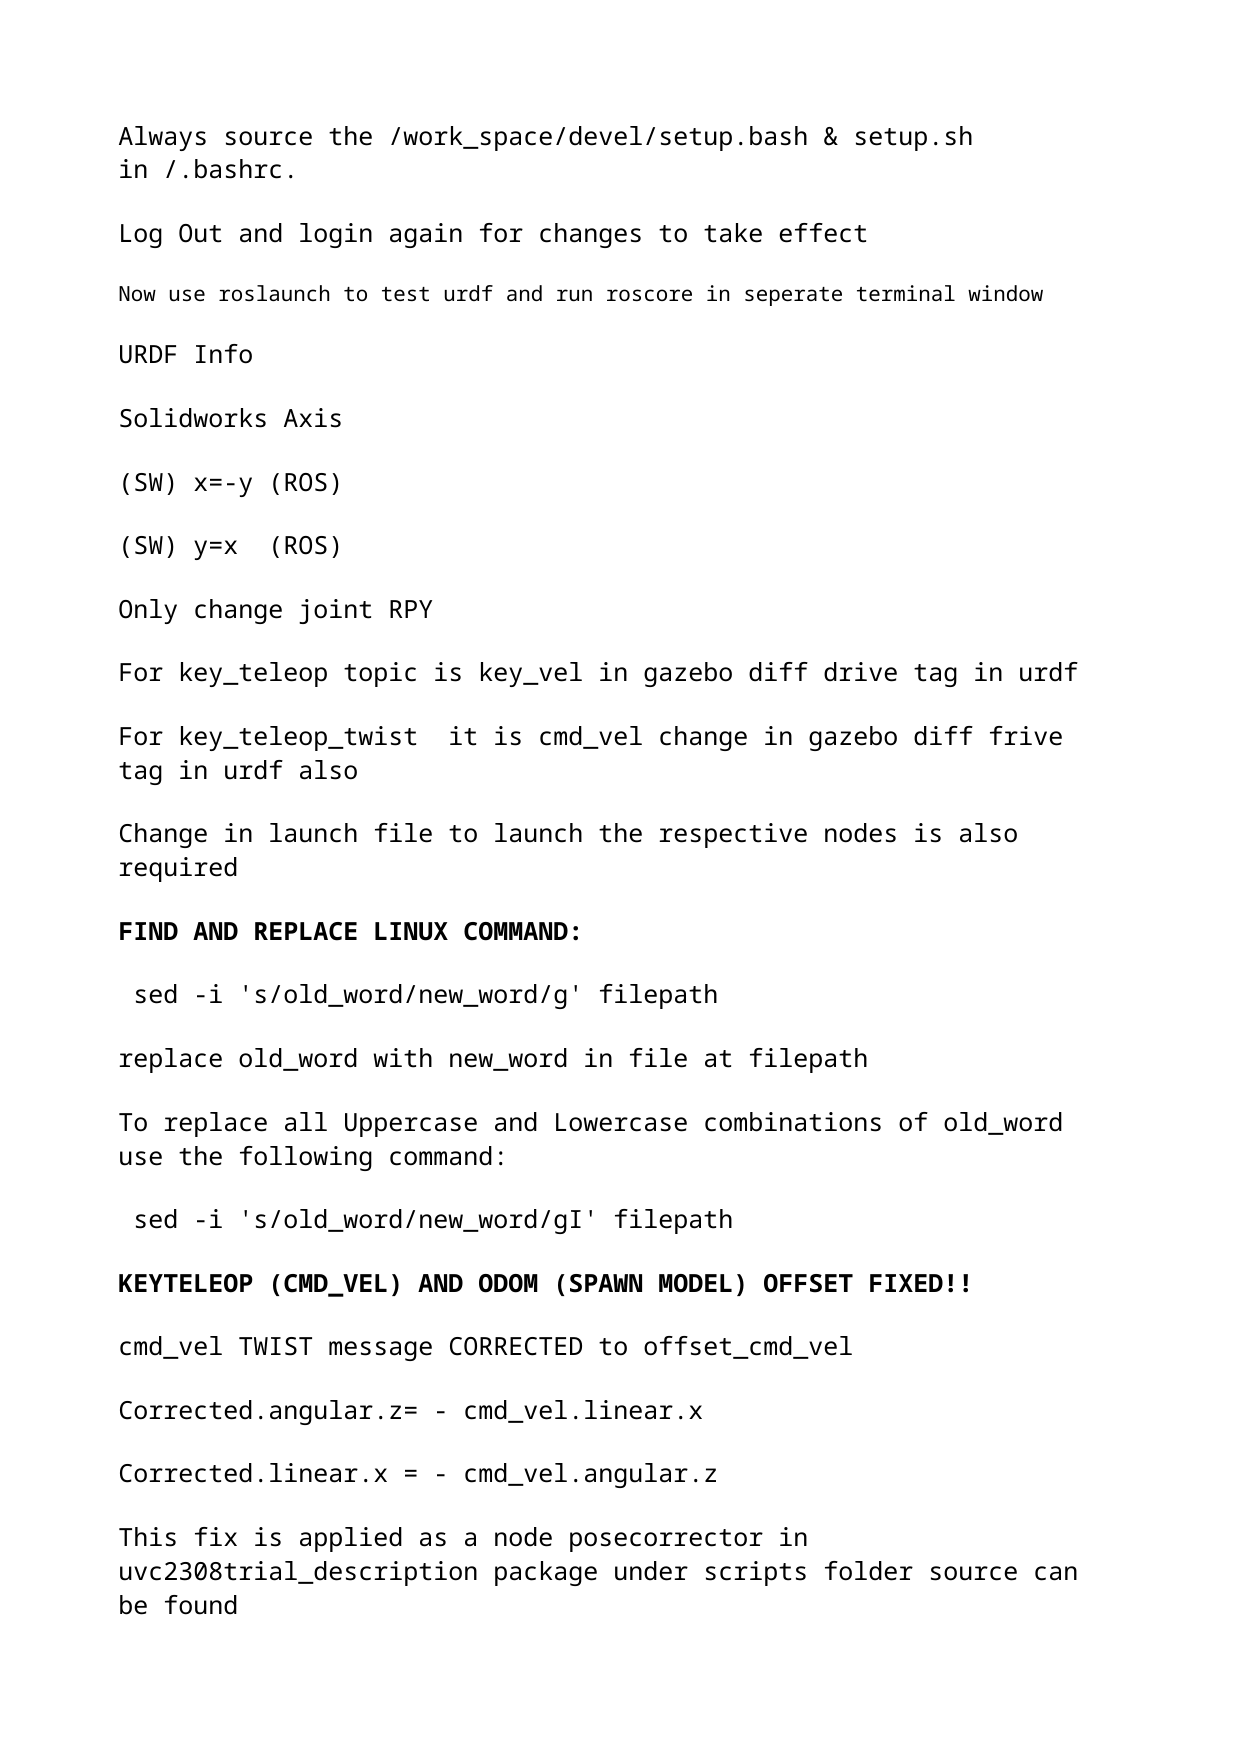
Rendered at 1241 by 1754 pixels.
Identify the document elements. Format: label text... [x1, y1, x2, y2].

text KEYTELEOP (CMD_VEL) AND ODOM (SPAWN MODEL) OFFSET FIXED!! [118, 1265, 1122, 1299]
text Only change joint RPY [118, 591, 1122, 625]
text Now use roslaunch to test urdf and run roscore in seperate terminal window [118, 279, 1122, 308]
text For key_teleop_twist it is cmd_vel change in gazebo diff frive tag in urdf also [118, 718, 1122, 787]
text (SW) y=x (ROS) [118, 528, 1122, 562]
text To replace all Uppercase and Lowercase combinations of old_word use the following command: [118, 1104, 1122, 1172]
text replace old_word with new_word in file at filepath [118, 1041, 1122, 1075]
text Always source the /work_space/devel/setup.bash & setup.sh in /.bashrc. [118, 118, 1122, 186]
text Corrected.angular.z= - cmd_vel.linear.x [118, 1392, 1122, 1427]
text Log Out and login again for changes to take effect [118, 216, 1122, 250]
text sed -i 's/old_word/new_word/gI' filepath [118, 1202, 1122, 1236]
text This fix is applied as a node posecorrector in uvc2308trial_description package under scripts folder source can be found [118, 1519, 1122, 1622]
text For key_teleop topic is key_vel in gazebo diff drive tag in urdf [118, 655, 1122, 689]
text cmd_vel TWIST message CORRECTED to offset_cmd_vel [118, 1329, 1122, 1363]
text Change in launch file to launch the respective nodes is also required [118, 816, 1122, 884]
text sed -i 's/old_word/new_word/g' filepath [118, 977, 1122, 1011]
text Corrected.linear.x = - cmd_vel.angular.z [118, 1456, 1122, 1490]
text FIND AND REPLACE LINUX COMMAND: [118, 914, 1122, 948]
text (SW) x=-y (ROS) [118, 464, 1122, 498]
text Solidworks Axis [118, 401, 1122, 435]
text URDF Info [118, 337, 1122, 371]
